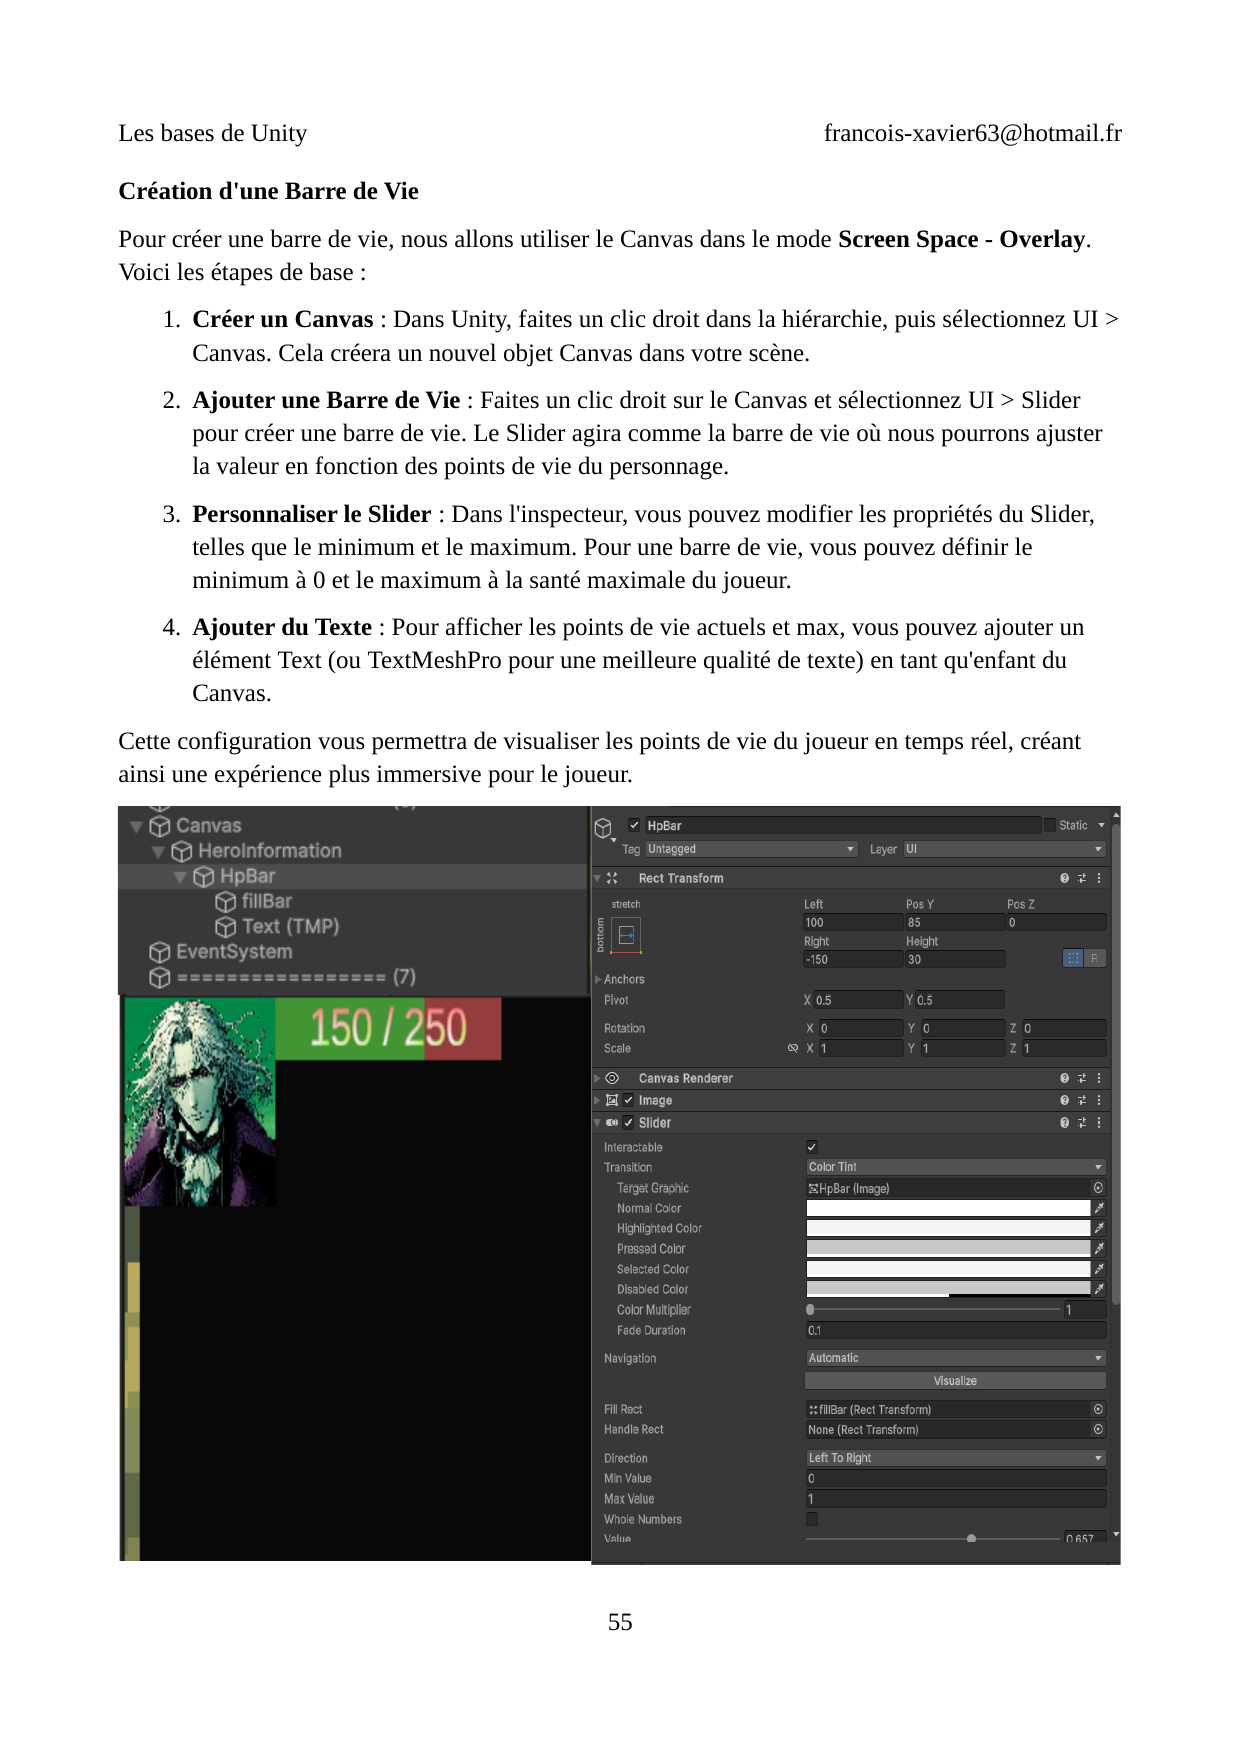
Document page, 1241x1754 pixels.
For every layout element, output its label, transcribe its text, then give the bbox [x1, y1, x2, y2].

text Pour créer une barre de vie, nous allons utiliser le Canvas dans le mode Screen Space - Overlay. Voici les étapes de base : [118, 224, 1122, 286]
list Créer un Canvas : Dans Unity, faites un clic droit dans la hiérarchie, puis sélectionnez UI > Canvas. Cela créera un nouvel objet Canvas dans votre scène. [162, 304, 1122, 366]
text Création d'une Barre de Vie [118, 176, 1122, 205]
picture [117, 806, 1121, 1565]
list Personnaliser le Slider : Dans l'inspecteur, vous pouvez modifier les propriétés du Slider, telles que le minimum et le maximum. Pour une barre de vie, vous pouvez définir le minimum à 0 et le maximum à la santé maximale du joueur. [162, 499, 1122, 594]
list Ajouter une Barre de Vie : Faites un clic droit sur le Canvas et sélectionnez UI > Slider pour créer une barre de vie. Le Slider agira comme la barre de vie où nous pourrons ajuster la valeur en fonction des points de vie du personnage. [162, 385, 1122, 480]
text Cette configuration vous permettra de visualiser les points de vie du joueur en temps réel, créant ainsi une expérience plus immersive pour le joueur. [118, 726, 1122, 788]
list Ajouter du Texte : Pour afficher les points de vie actuels et max, vous pouvez ajouter un élément Text (ou TextMeshPro pour une meilleure qualité de texte) en tant qu'enfant du Canvas. [162, 612, 1122, 707]
